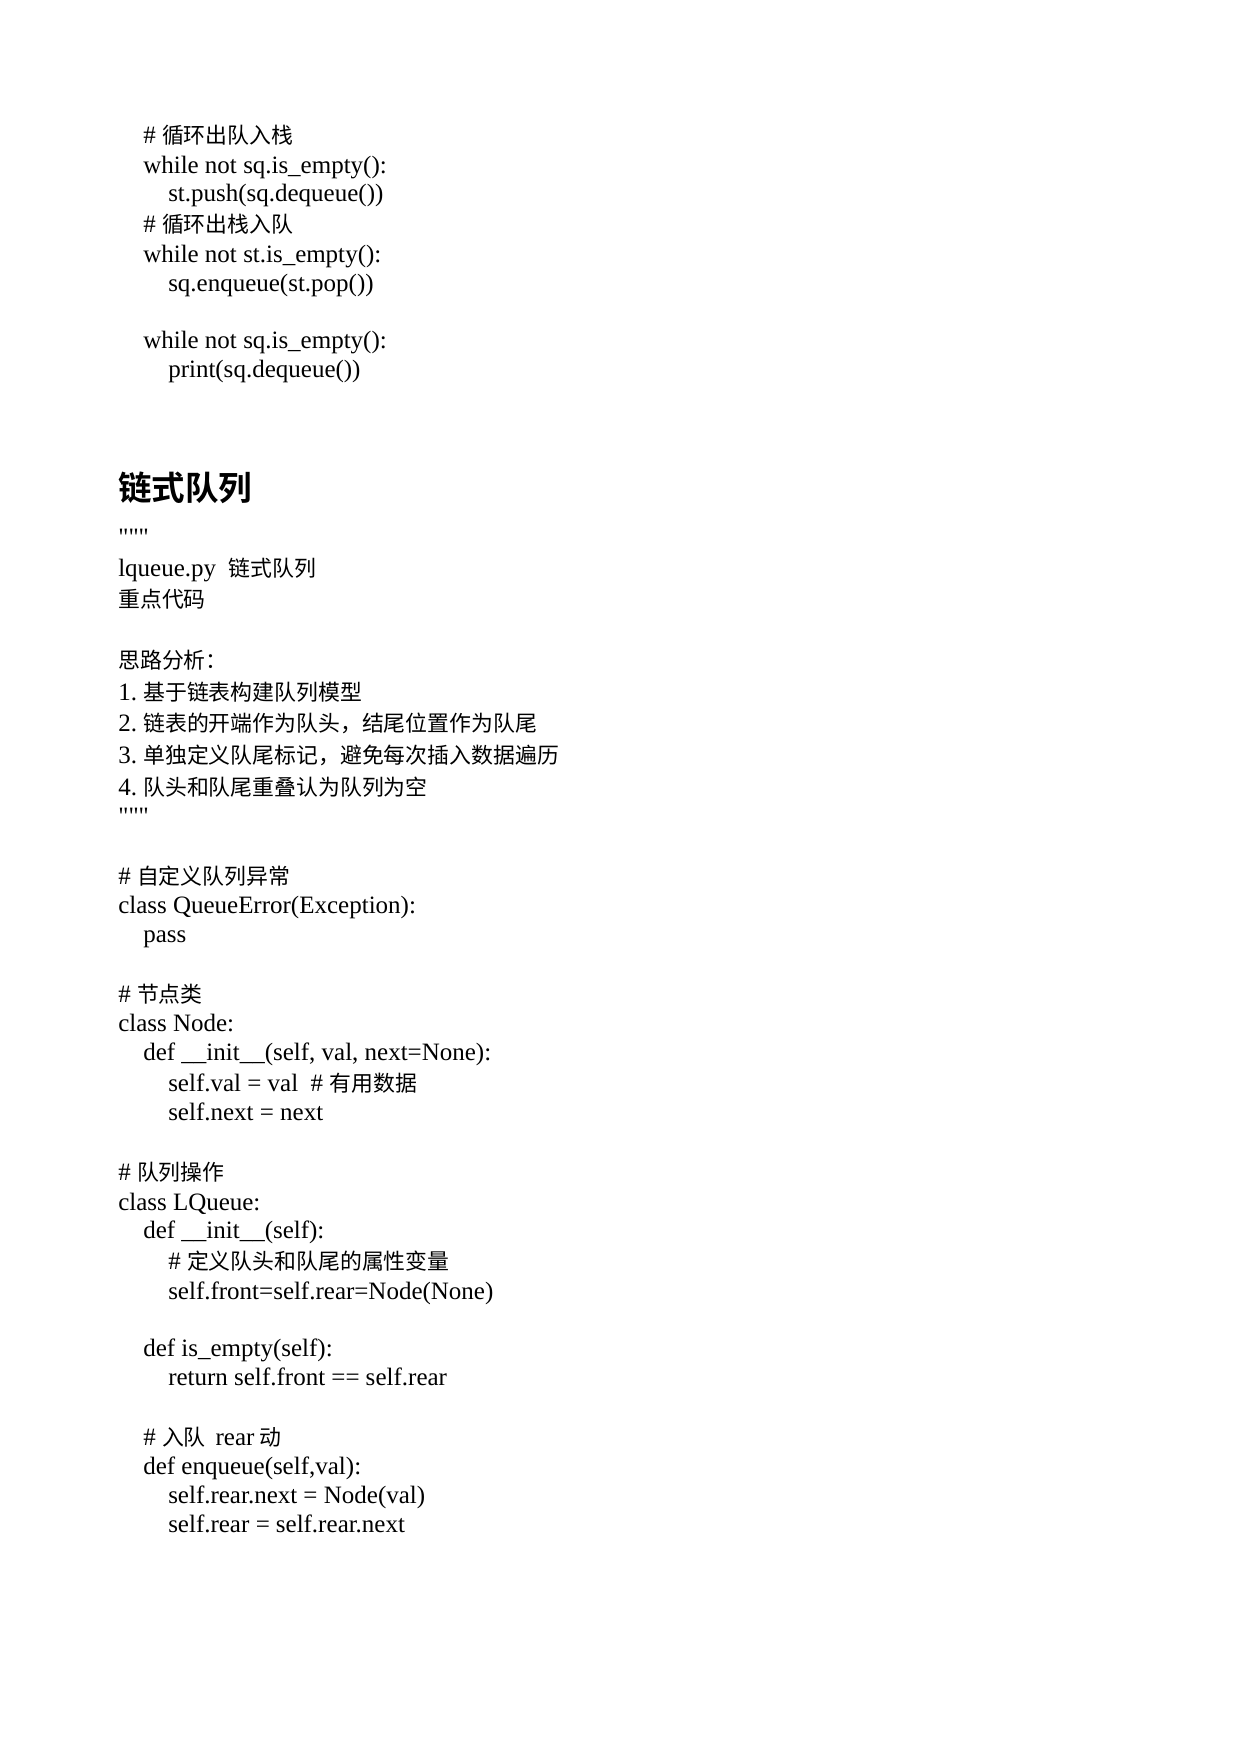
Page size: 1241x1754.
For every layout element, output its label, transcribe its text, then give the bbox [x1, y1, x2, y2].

text # 队列操作 [118, 1155, 1122, 1187]
text sq.enqueue(st.pop()) [118, 268, 1122, 296]
text 2. 链表的开端作为队头，结尾位置作为队尾 [118, 706, 1122, 738]
text def enqueue(self,val): [118, 1451, 1122, 1480]
text self.rear = self.rear.next [118, 1509, 1122, 1537]
text # 定义队头和队尾的属性变量 [118, 1244, 1122, 1276]
text st.push(sq.dequeue()) [118, 178, 1122, 207]
text while not sq.is_empty(): [118, 325, 1122, 354]
text # 节点类 [118, 977, 1122, 1008]
text """ [118, 801, 1122, 830]
text print(sq.dequeue()) [118, 354, 1122, 383]
text self.val = val # 有用数据 [118, 1066, 1122, 1097]
text 3. 单独定义队尾标记，避免每次插入数据遍历 [118, 738, 1122, 769]
text self.rear.next = Node(val) [118, 1480, 1122, 1509]
text def is_empty(self): [118, 1333, 1122, 1362]
text 思路分析： [118, 643, 1122, 674]
text lqueue.py 链式队列 [118, 551, 1122, 582]
text # 自定义队列异常 [118, 859, 1122, 890]
text def __init__(self): [118, 1215, 1122, 1244]
text # 入队 rear动 [118, 1419, 1122, 1451]
text 重点代码 [118, 582, 1122, 614]
subtitle 链式队列 [118, 461, 1122, 509]
text 4. 队头和队尾重叠认为队列为空 [118, 769, 1122, 801]
text self.next = next [118, 1097, 1122, 1126]
text # 循环出栈入队 [118, 207, 1122, 239]
text while not sq.is_empty(): [118, 150, 1122, 178]
text class Node: [118, 1008, 1122, 1037]
text class QueueError(Exception): [118, 890, 1122, 919]
text def __init__(self, val, next=None): [118, 1037, 1122, 1066]
text """ [118, 522, 1122, 551]
text while not st.is_empty(): [118, 239, 1122, 268]
text # 循环出队入栈 [118, 118, 1122, 150]
text self.front=self.rear=Node(None) [118, 1276, 1122, 1304]
text class LQueue: [118, 1187, 1122, 1215]
text return self.front == self.rear [118, 1362, 1122, 1391]
text 1. 基于链表构建队列模型 [118, 674, 1122, 706]
text pass [118, 919, 1122, 948]
